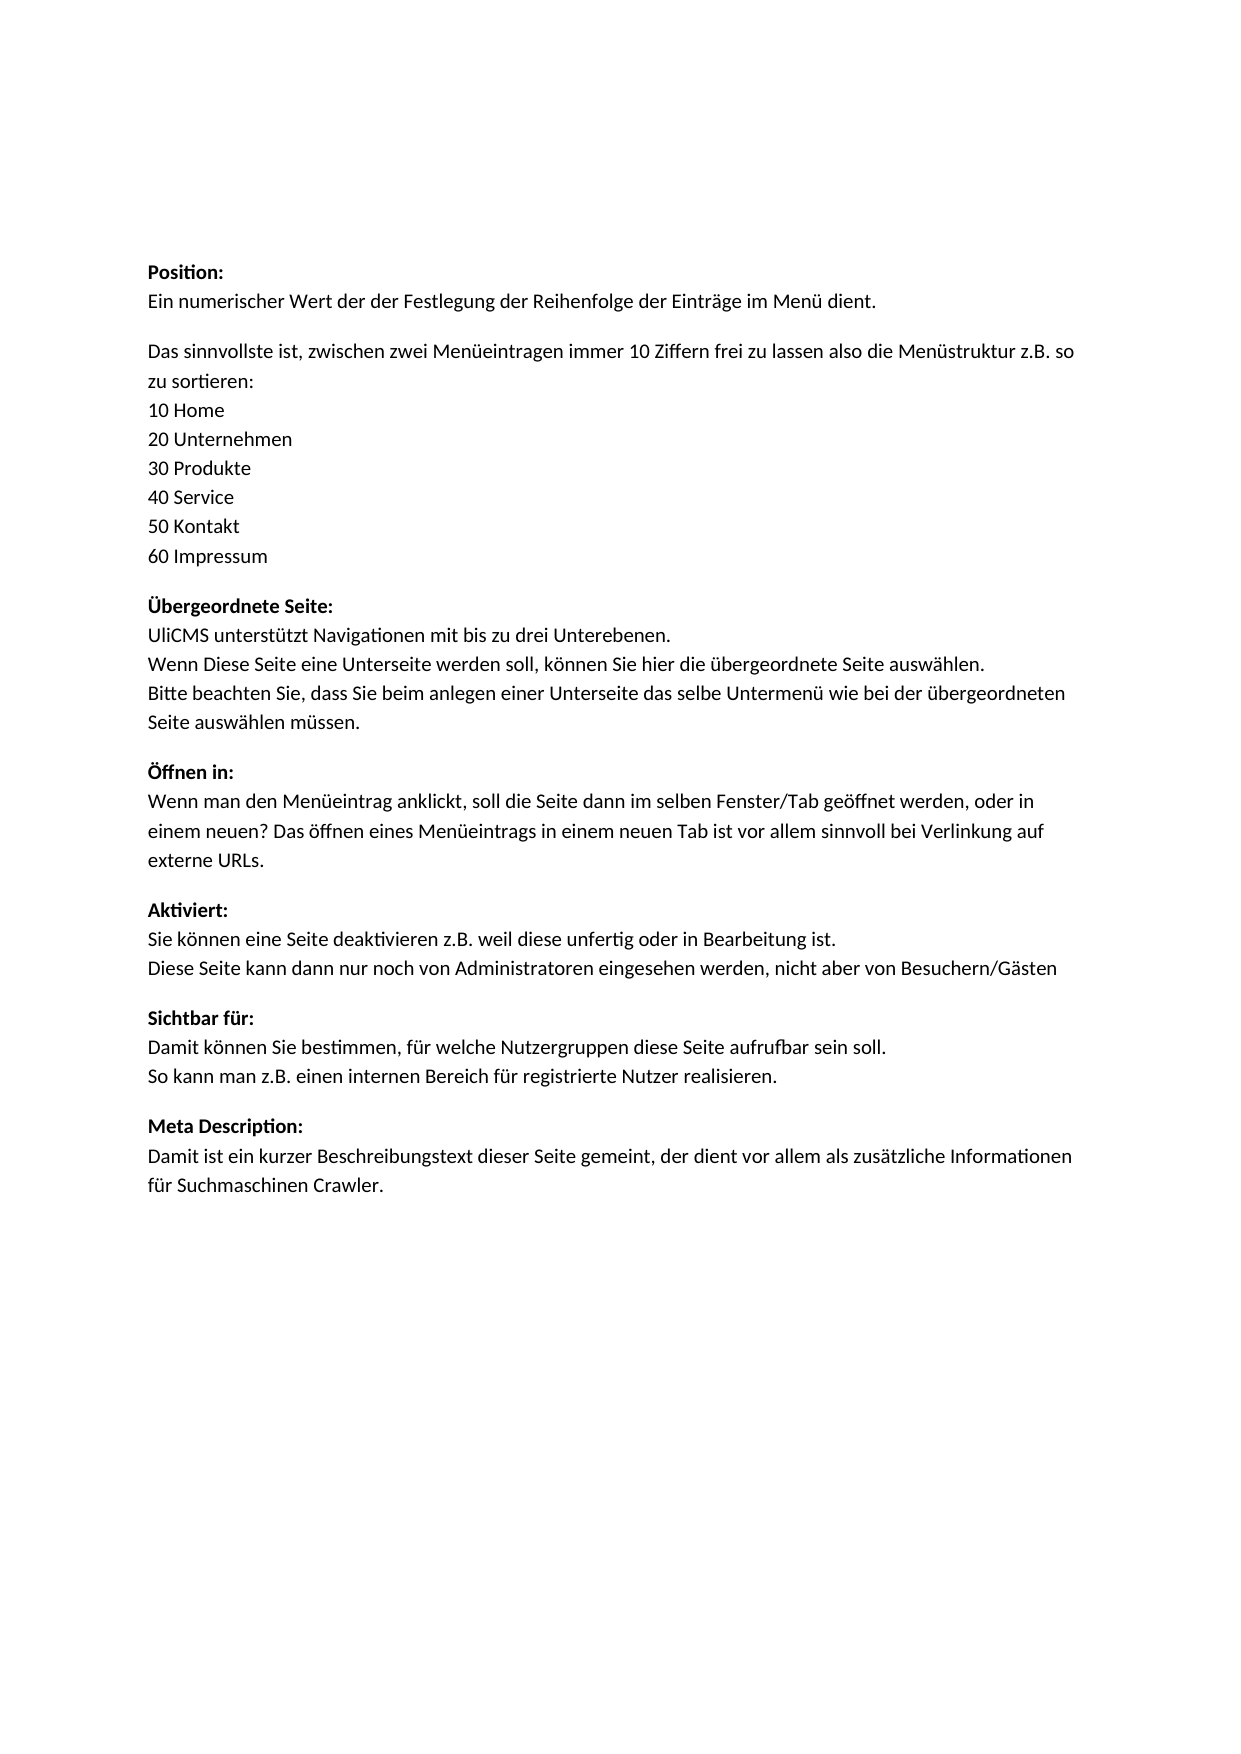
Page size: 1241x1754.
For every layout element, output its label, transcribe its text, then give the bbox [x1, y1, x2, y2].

text Übergeordnete Seite: UliCMS unterstützt Navigationen mit bis zu drei Unterebenen. Wenn Diese Seite eine Unterseite werden soll, können Sie hier die übergeordnete Seite auswählen. Bitte beachten Sie, dass Sie beim anlegen einer Unterseite das selbe Untermenü wie bei der übergeordneten Seite auswählen müssen. [148, 593, 1093, 735]
text Das sinnvollste ist, zwischen zwei Menüeintragen immer 10 Ziffern frei zu lassen also die Menüstruktur z.B. so zu sortieren: 10 Home 20 Unternehmen 30 Produkte 40 Service 50 Kontakt 60 Impressum [148, 339, 1093, 568]
text Aktiviert: Sie können eine Seite deaktivieren z.B. weil diese unfertig oder in Bearbeitung ist. Diese Seite kann dann nur noch von Administratoren eingesehen werden, nicht aber von Besuchern/Gästen [148, 897, 1093, 981]
text Öffnen in: Wenn man den Menüeintrag anklickt, soll die Seite dann im selben Fenster/Tab geöffnet werden, oder in einem neuen? Das öffnen eines Menüeintrags in einem neuen Tab ist vor allem sinnvoll bei Verlinkung auf externe URLs. [148, 759, 1093, 872]
text Meta Description: Damit ist ein kurzer Beschreibungstext dieser Seite gemeint, der dient vor allem als zusätzliche Informationen für Suchmaschinen Crawler. [148, 1114, 1093, 1197]
text Position: Ein numerischer Wert der der Festlegung der Reihenfolge der Einträge im Menü dient. [148, 259, 1093, 314]
text Sichtbar für: Damit können Sie bestimmen, für welche Nutzergruppen diese Seite aufrufbar sein soll. So kann man z.B. einen internen Bereich für registrierte Nutzer realisieren. [148, 1005, 1093, 1089]
